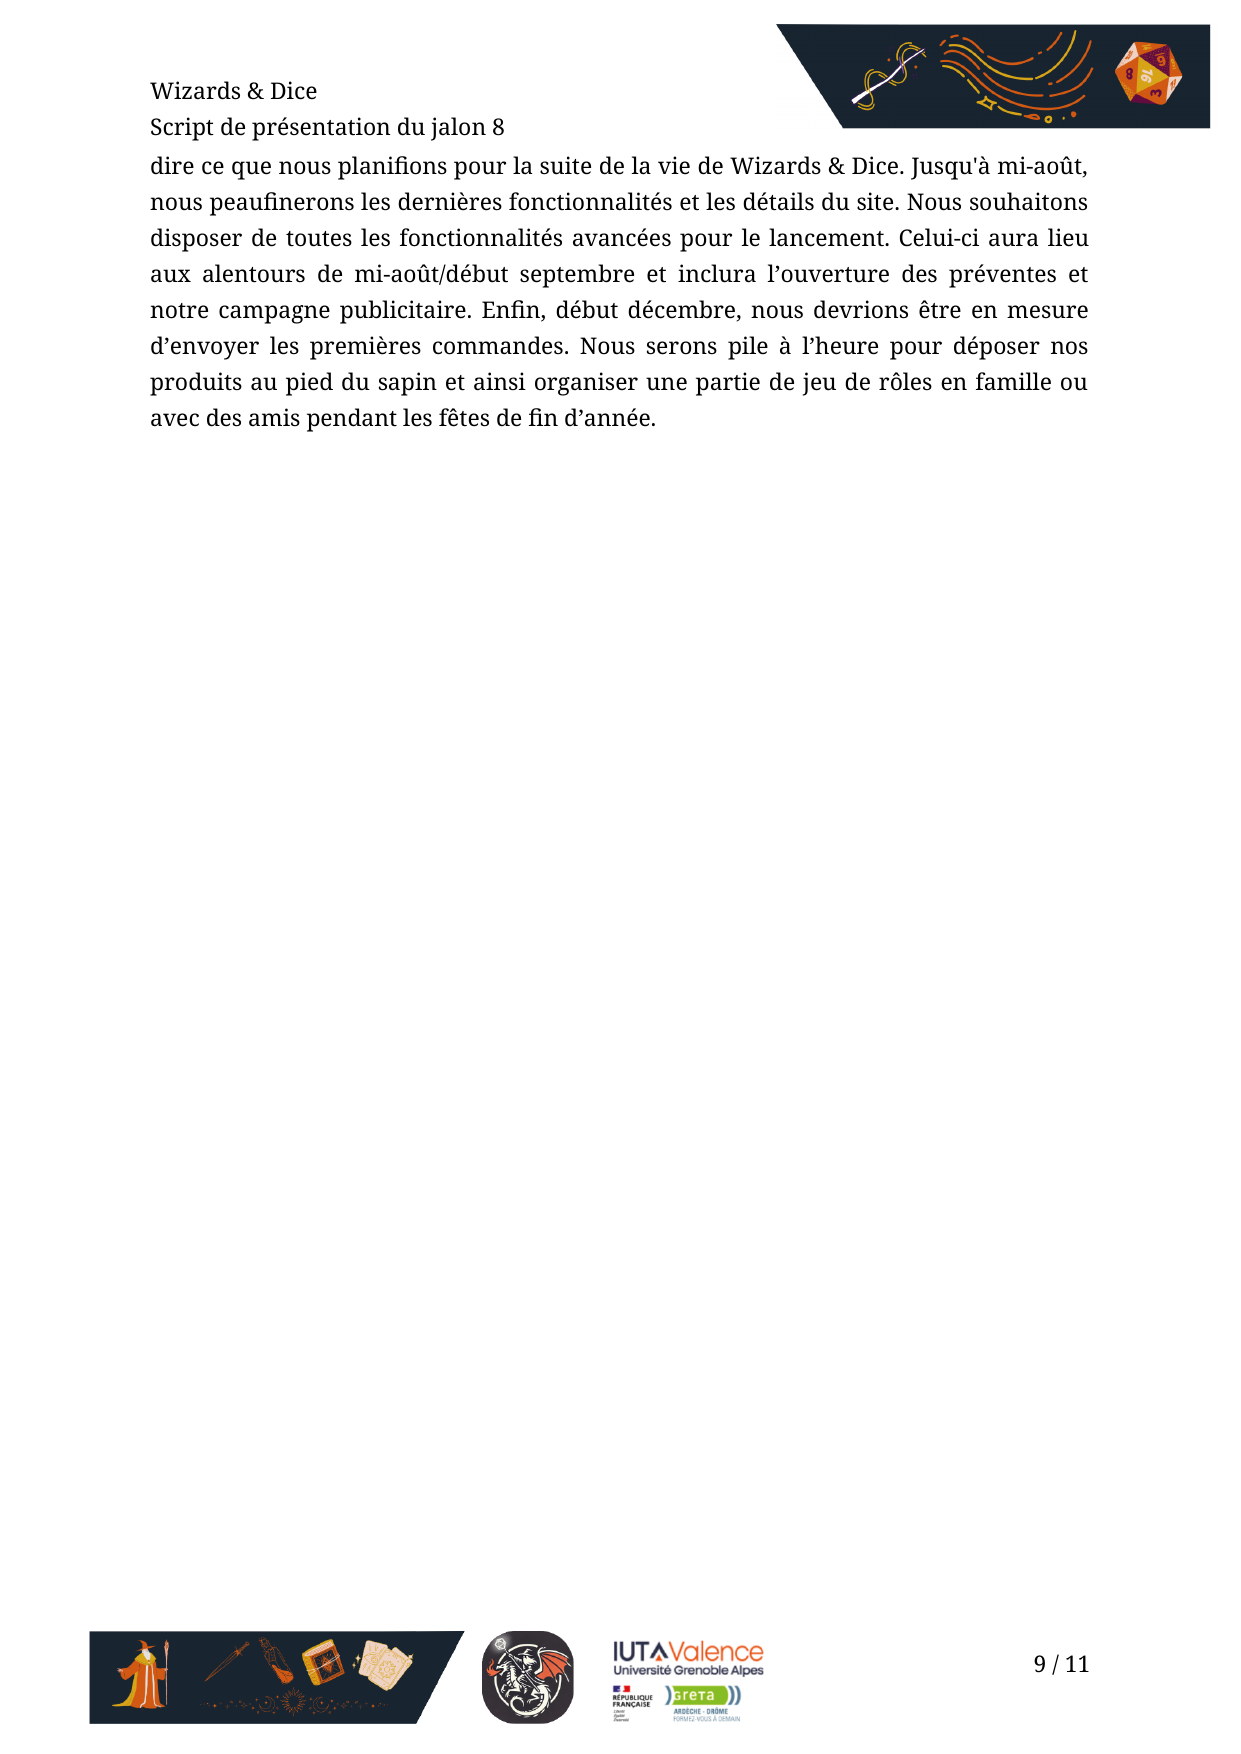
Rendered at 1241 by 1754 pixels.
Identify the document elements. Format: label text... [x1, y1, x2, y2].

picture [81, 1620, 788, 1733]
text dire ce que nous planifions pour la suite de la vie de Wizards & Dice. Jusqu'à mi-août, nous peaufinerons les dernières fonctionnalités et les détails du site. Nous souhaitons disposer de toutes les fonctionnalités avancées pour le lancement. Celui-ci aura lieu aux alentours de mi-août/début septembre et inclura l’ouverture des préventes et notre campagne publicitaire. Enfin, début décembre, nous devrions être en mesure d’envoyer les premières commandes. Nous serons pile à l’heure pour déposer nos produits au pied du sapin et ainsi organiser une partie de jeu de rôles en famille ou avec des amis pendant les fêtes de fin d’année. [150, 150, 1090, 433]
picture [771, 21, 1218, 131]
